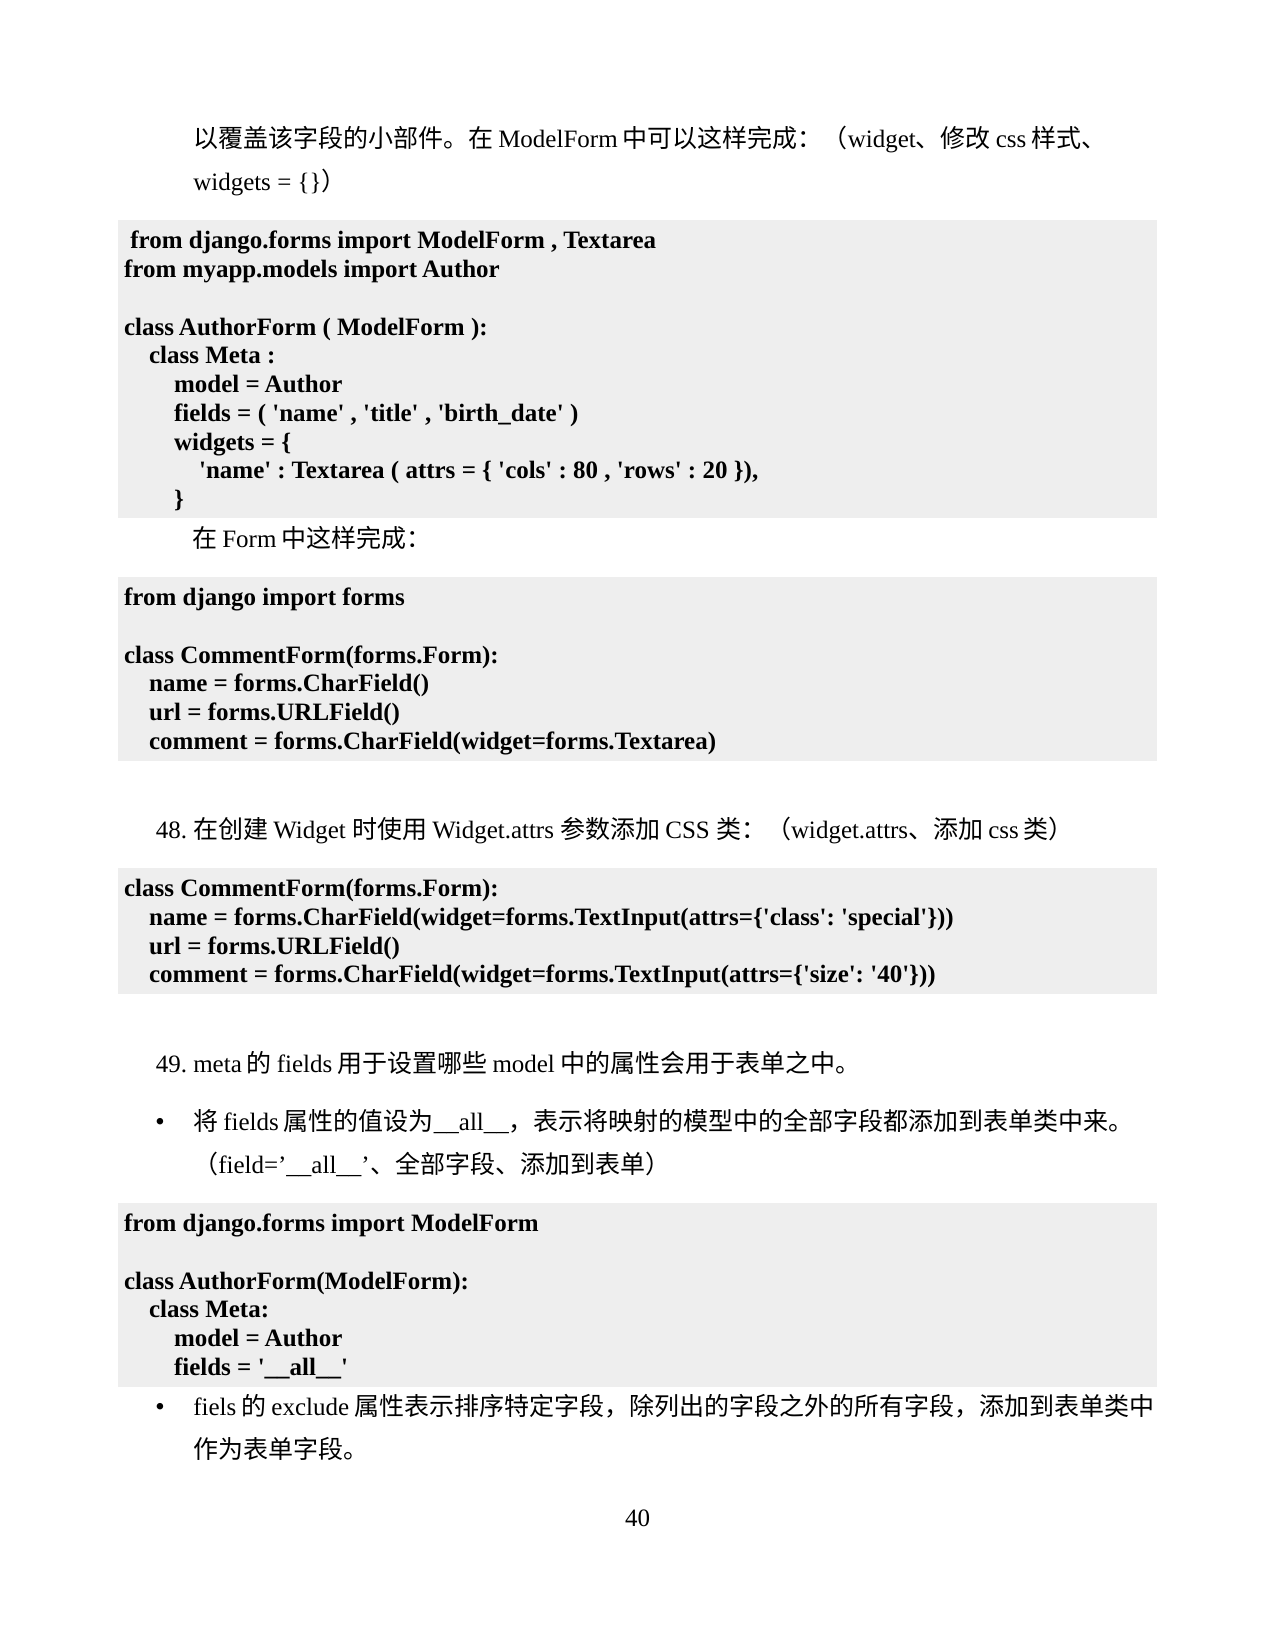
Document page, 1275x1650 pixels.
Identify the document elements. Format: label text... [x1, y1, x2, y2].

table_header from django.forms import ModelForm class AuthorForm(ModelForm): class Meta: model = Author fields = '__all__' [118, 1203, 1157, 1387]
list 将fields属性的值设为__all__，表示将映射的模型中的全部字段都添加到表单类中来。（field=’__all__’、全部字段、添加到表单） [156, 1101, 1157, 1181]
text 在Form中这样完成： [118, 518, 1157, 555]
list fiels的exclude属性表示排序特定字段，除列出的字段之外的所有字段，添加到表单类中作为表单字段。 [156, 1387, 1157, 1466]
table_header from django import forms class CommentForm(forms.Form): name = forms.CharField() url = forms.URLField() comment = forms.CharField(widget=forms.Textarea) [118, 577, 1157, 761]
table_header class CommentForm(forms.Form): name = forms.CharField(widget=forms.TextInput(attrs={'class': 'special'})) url = forms.URLField() comment = forms.CharField(widget=forms.TextInput(attrs={'size': '40'})) [118, 868, 1157, 994]
table_header from django.forms import ModelForm , Textarea from myapp.models import Author class AuthorForm ( ModelForm ): class Meta : model = Author fields = ( 'name' , 'title' , 'birth_date' ) widgets = { 'name' : Textarea ( attrs = { 'cols' : 80 , 'rows' : 20 }), } [118, 220, 1157, 518]
list 以覆盖该字段的小部件。在ModelForm中可以这样完成：（widget、修改css样式、widgets = {}） [156, 118, 1157, 198]
list 在创建Widget 时使用Widget.attrs 参数添加CSS 类：（widget.attrs、添加css类） [156, 809, 1157, 846]
list meta的fields用于设置哪些model中的属性会用于表单之中。 [156, 1043, 1157, 1079]
